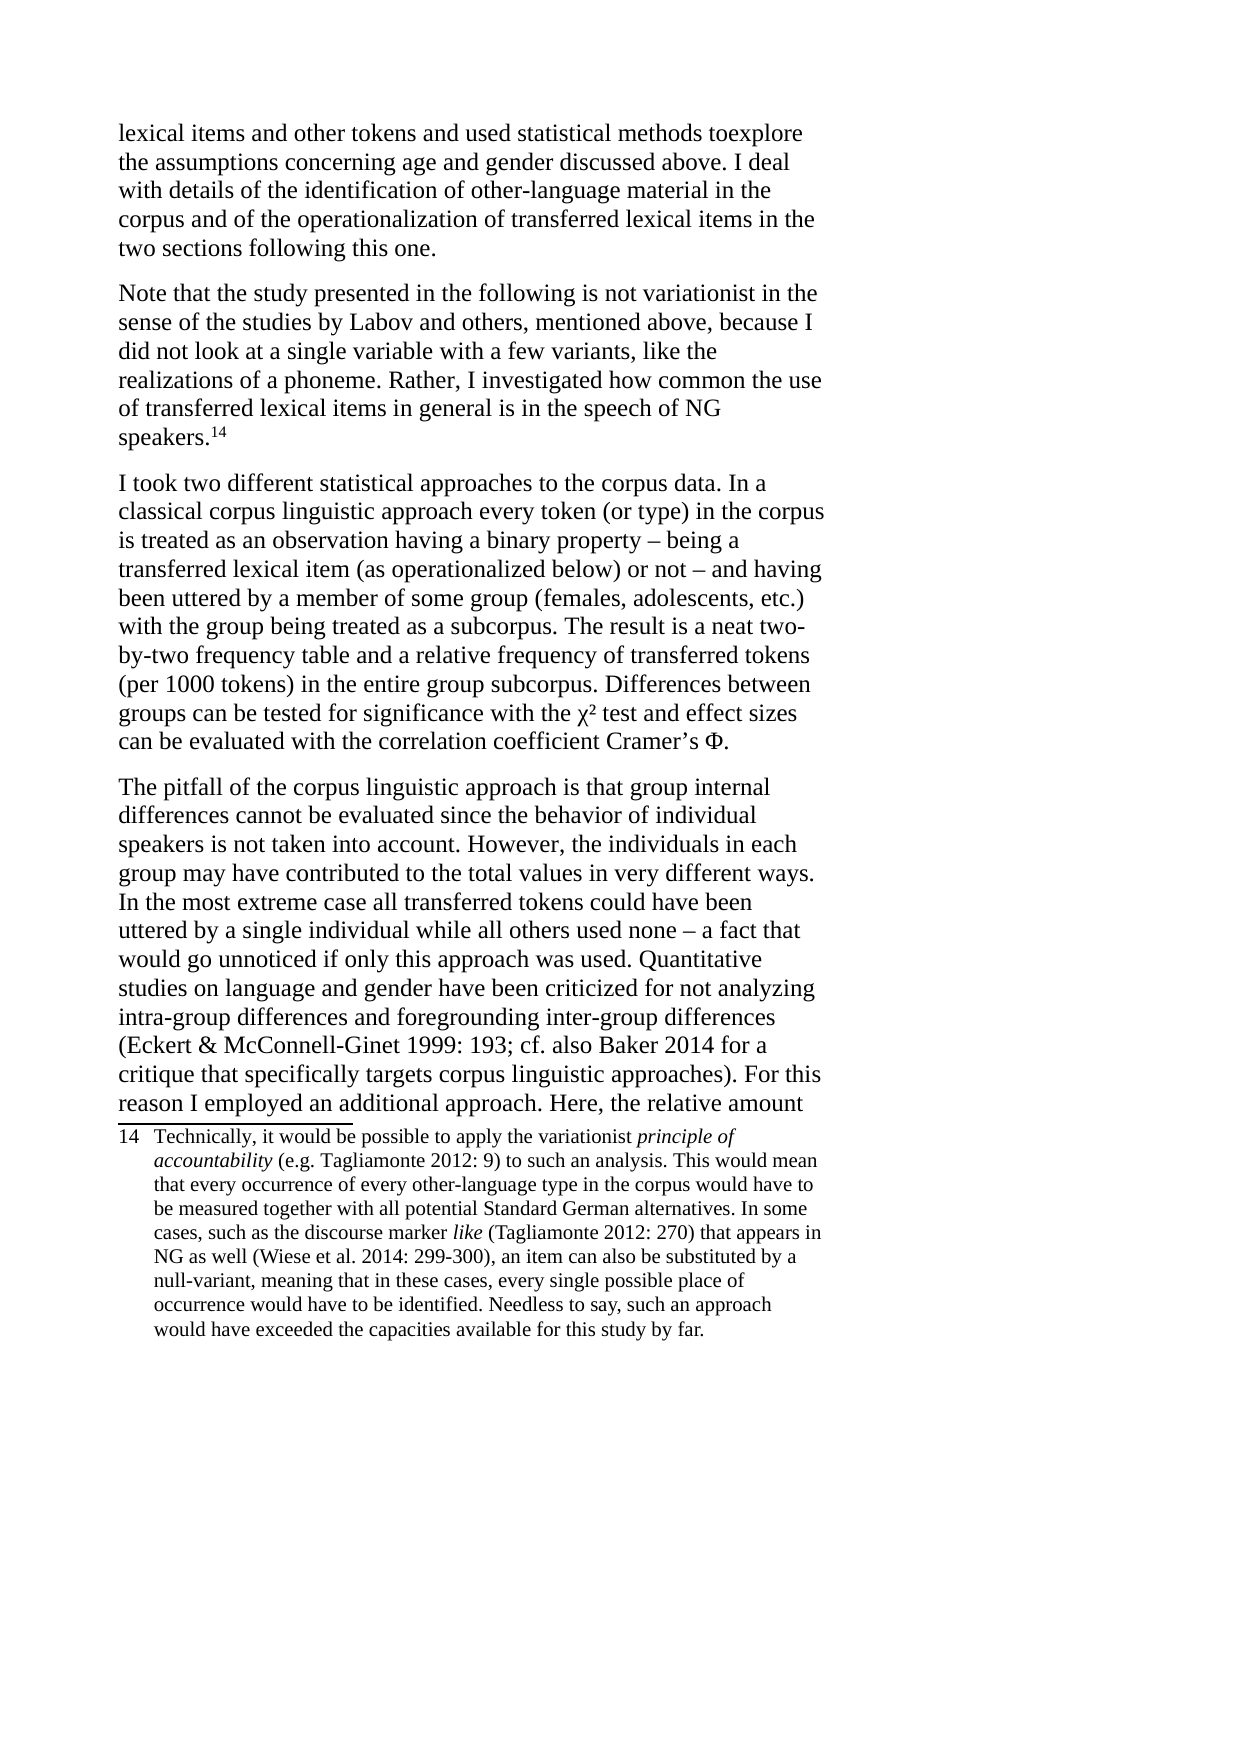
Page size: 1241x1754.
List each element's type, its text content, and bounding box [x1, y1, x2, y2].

text Note that the study presented in the following is not variationist in the sense of the studies by Labov and others, mentioned above, because I did not look at a single variable with a few variants, like the realizations of a phoneme. Rather, I investigated how common the use of transferred lexical items in general is in the speech of NG speakers. [118, 278, 827, 451]
text Technically, it would be possible to apply the variationist principle of accountability (e.g. Tagliamonte 2012: 9) to such an analysis. This would mean that every occurrence of every other-language type in the corpus would have to be measured together with all potential Standard German alternatives. In some cases, such as the discourse marker like (Tagliamonte 2012: 270) that appears in NG as well (Wiese et al. 2014: 299-300), an item can also be substituted by a null-variant, meaning that in these cases, every single possible place of occurrence would have to be identified. Needless to say, such an approach would have exceeded the capacities available for this study by far. [118, 1124, 827, 1341]
text The pitfall of the corpus linguistic approach is that group internal differences cannot be evaluated since the behavior of individual speakers is not taken into account. However, the individuals in each group may have contributed to the total values in very different ways. In the most extreme case all transferred tokens could have been uttered by a single individual while all others used none – a fact that would go unnoticed if only this approach was used. Quantitative studies on language and gender have been criticized for not analyzing intra-group differences and foregrounding inter-group differences (Eckert & McConnell-Ginet 1999: 193; cf. also Baker 2014 for a critique that specifically targets corpus linguistic approaches). For this reason I employed an additional approach. Here, the relative amount [118, 772, 827, 1117]
text lexical items and other tokens and used statistical methods toexplore the assumptions concerning age and gender discussed above. I deal with details of the identification of other-language material in the corpus and of the operationalization of transferred lexical items in the two sections following this one. [118, 118, 827, 262]
text I took two different statistical approaches to the corpus data. In a classical corpus linguistic approach every token (or type) in the corpus is treated as an observation having a binary property – being a transferred lexical item (as operationalized below) or not – and having been uttered by a member of some group (females, adolescents, etc.) with the group being treated as a subcorpus. The result is a neat two-by-two frequency table and a relative frequency of transferred tokens (per 1000 tokens) in the entire group subcorpus. Differences between groups can be tested for significance with the χ² test and effect sizes can be evaluated with the correlation coefficient Cramer’s Φ. [118, 468, 827, 755]
